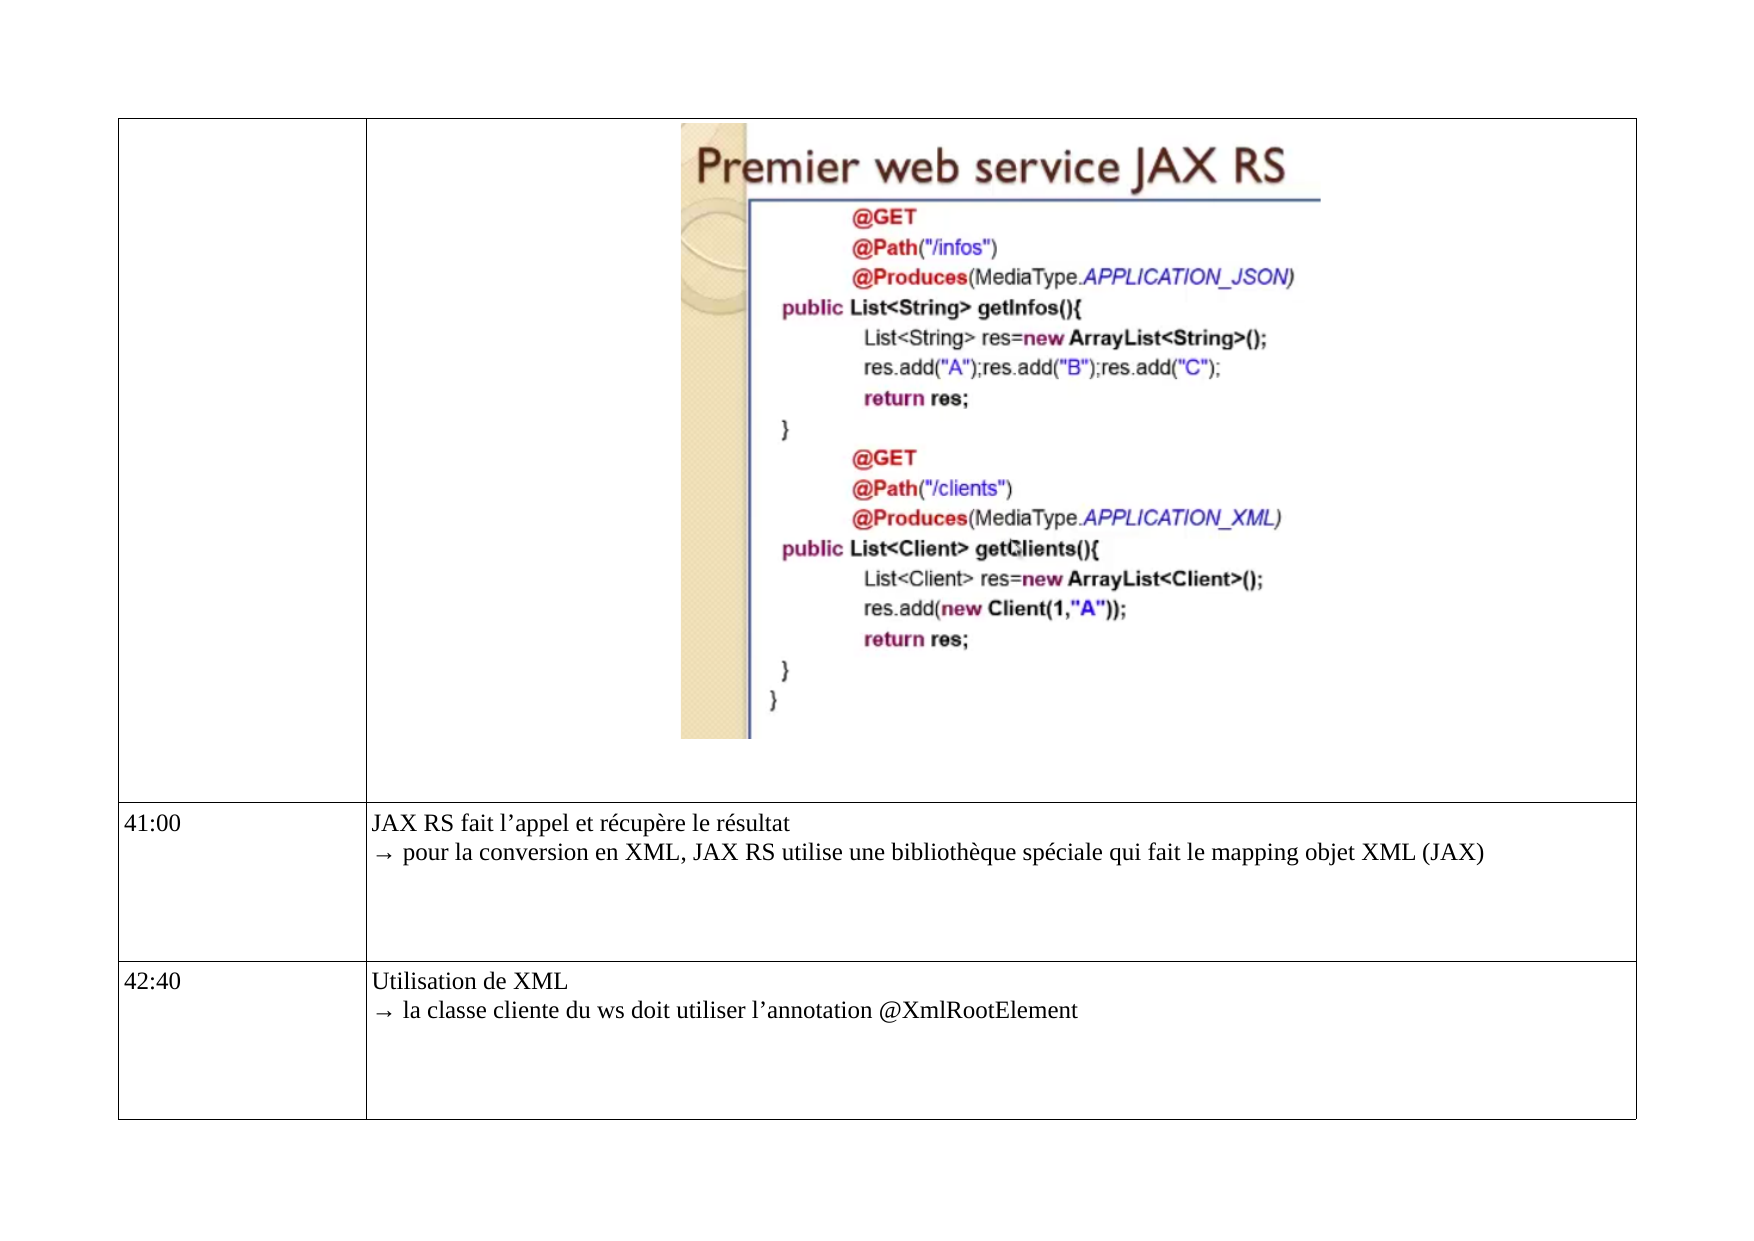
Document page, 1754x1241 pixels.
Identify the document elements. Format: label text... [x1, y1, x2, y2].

table_cell [119, 119, 366, 802]
table_cell JAX RS fait l’appel et récupère le résultat → pour la conversion en XML, JAX RS utilise une bibliothèque spéciale qui fait le mapping objet XML (JAX) [367, 803, 1636, 961]
table_cell 41:00 [119, 803, 366, 961]
table_cell 42:40 [119, 962, 366, 1119]
picture [680, 123, 1321, 739]
table_cell Utilisation de XML → la classe cliente du ws doit utiliser l’annotation @XmlRootElement [367, 962, 1636, 1119]
table_cell [367, 119, 1636, 802]
